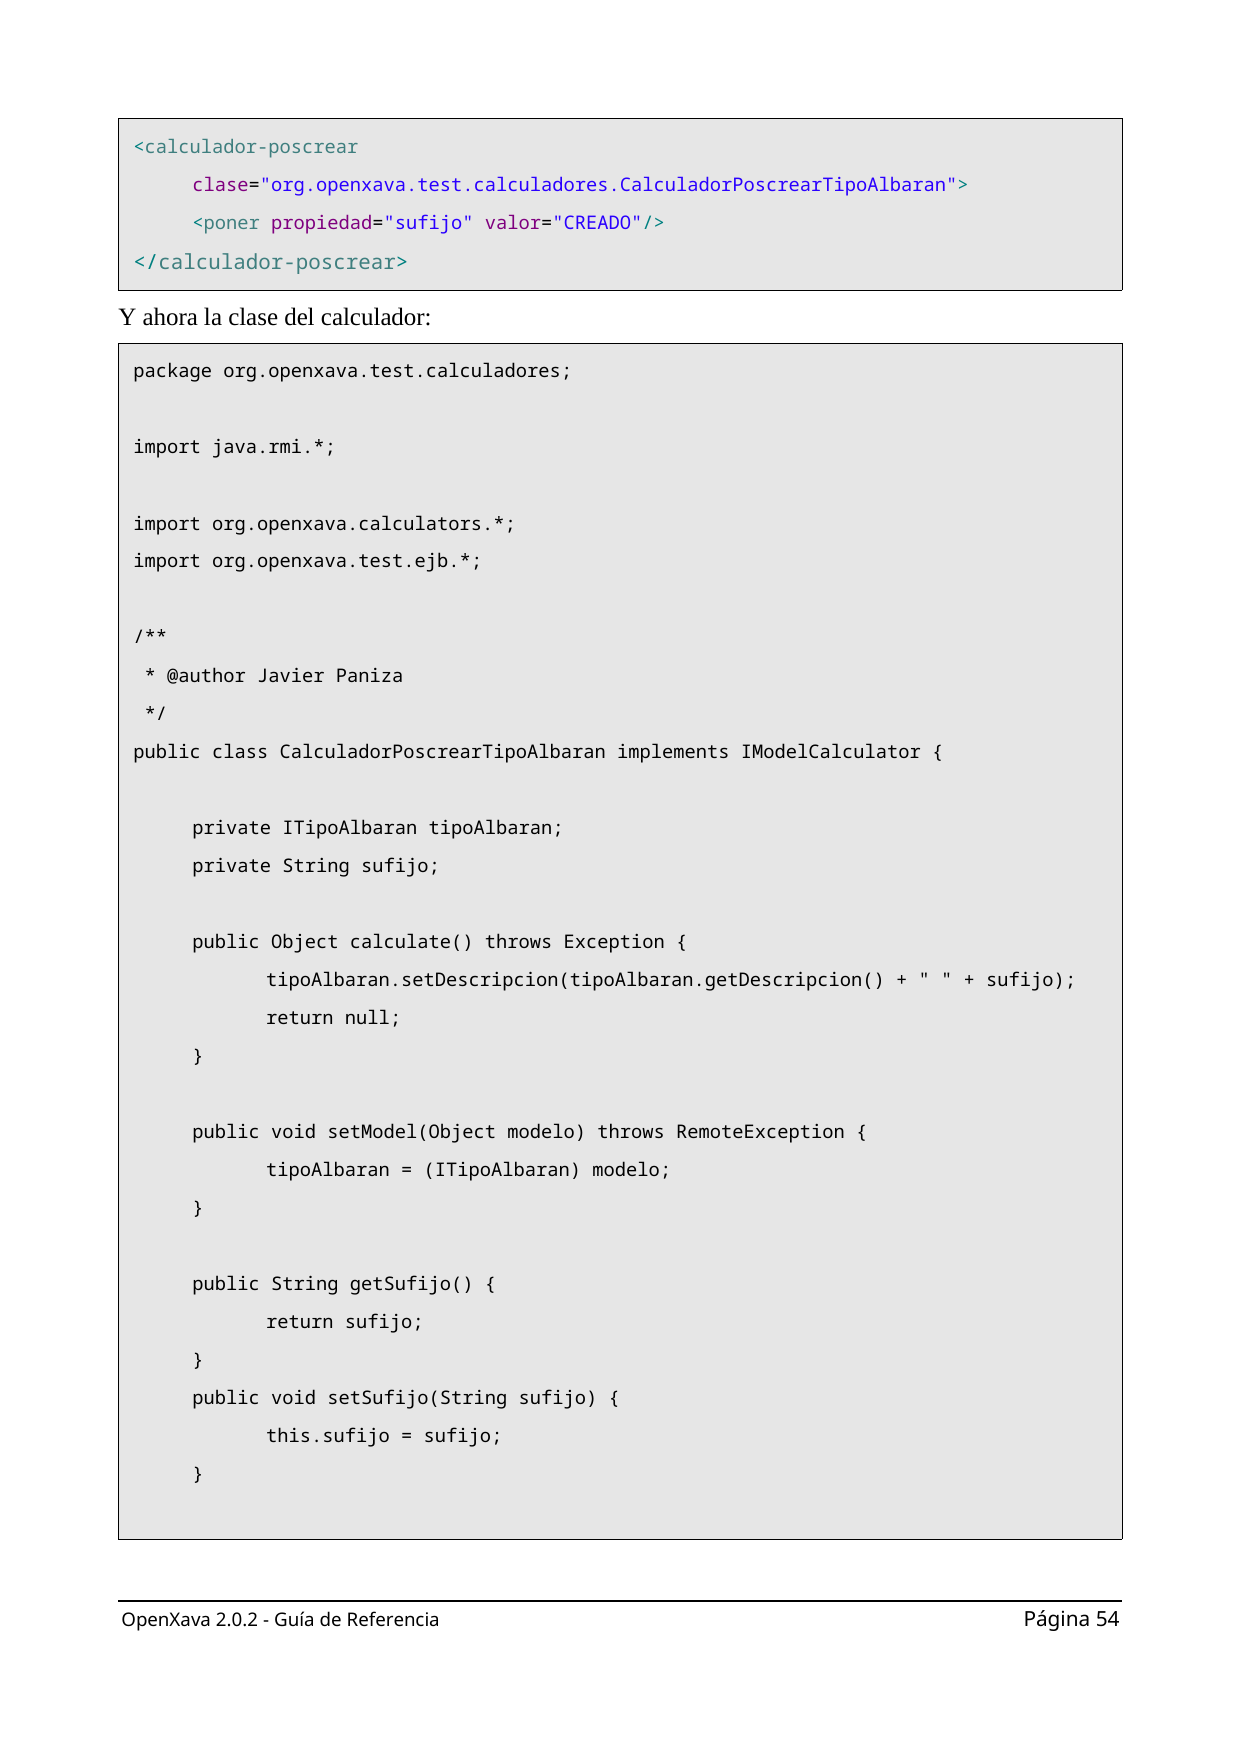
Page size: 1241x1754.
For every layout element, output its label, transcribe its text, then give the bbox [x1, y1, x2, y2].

text <calculador-poscrear [119, 119, 1122, 156]
text import org.openxava.calculators.*; [119, 495, 1122, 533]
text tipoAlbaran.setDescripcion(tipoAlbaran.getDescripcion() + " " + sufijo); [119, 951, 1122, 989]
text <poner propiedad="sufijo" valor="CREADO"/> [119, 194, 1122, 232]
text public void setModel(Object modelo) throws RemoteException { [119, 1103, 1122, 1141]
text public void setSufijo(String sufijo) { [119, 1369, 1122, 1407]
text private ITipoAlbaran tipoAlbaran; [119, 799, 1122, 837]
text return sufijo; [119, 1293, 1122, 1331]
text */ [119, 685, 1122, 723]
text public String getSufijo() { [119, 1255, 1122, 1293]
text private String sufijo; [119, 837, 1122, 875]
text return null; [119, 989, 1122, 1027]
text import org.openxava.test.ejb.*; [119, 533, 1122, 571]
text /** [119, 609, 1122, 647]
text } [119, 1179, 1122, 1217]
text } [119, 1331, 1122, 1369]
text * @author Javier Paniza [119, 647, 1122, 685]
text Y ahora la clase del calculador: [118, 303, 1122, 330]
text package org.openxava.test.calculadores; [119, 344, 1122, 381]
text } [119, 1027, 1122, 1065]
text tipoAlbaran = (ITipoAlbaran) modelo; [119, 1141, 1122, 1179]
text } [119, 1446, 1122, 1483]
text this.sufijo = sufijo; [119, 1407, 1122, 1446]
text clase="org.openxava.test.calculadores.CalculadorPoscrearTipoAlbaran"> [119, 156, 1122, 194]
text import java.rmi.*; [119, 419, 1122, 457]
text public class CalculadorPoscrearTipoAlbaran implements IModelCalculator { [119, 723, 1122, 761]
text public Object calculate() throws Exception { [119, 913, 1122, 951]
text </calculador-poscrear> [119, 232, 1122, 290]
